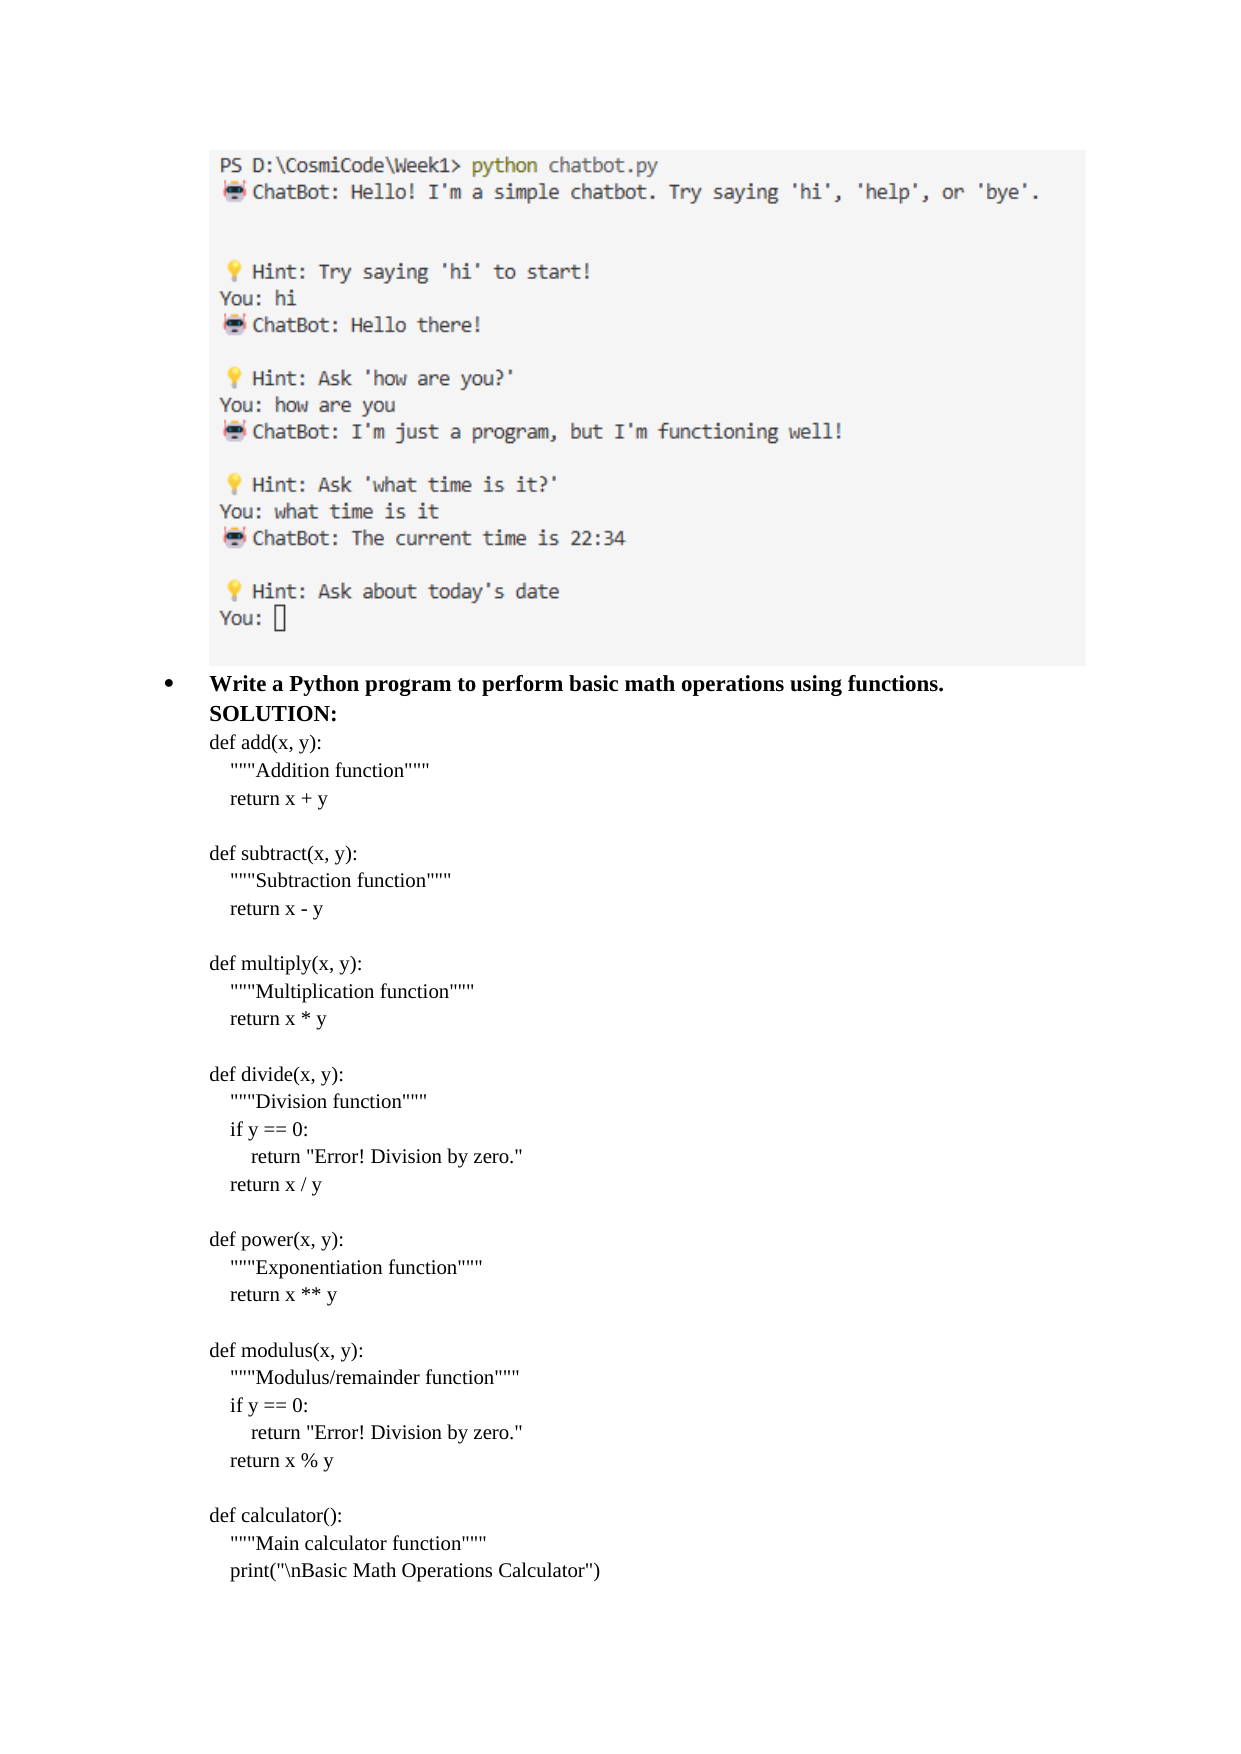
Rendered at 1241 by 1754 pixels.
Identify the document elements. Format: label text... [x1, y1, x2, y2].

list def divide(x, y): [209, 1061, 1169, 1086]
list """Main calculator function""" [209, 1531, 1169, 1555]
list return x + y [209, 785, 1169, 809]
list def add(x, y): [209, 730, 1169, 754]
list Write a Python program to perform basic math operations using functions. [165, 670, 1169, 696]
list def modulus(x, y): [209, 1337, 1169, 1362]
list """Addition function""" [209, 758, 1169, 782]
list """Exponentiation function""" [209, 1255, 1169, 1279]
list if y == 0: [209, 1117, 1169, 1141]
list def subtract(x, y): [209, 841, 1169, 865]
list return x - y [209, 896, 1169, 920]
list """Division function""" [209, 1089, 1169, 1113]
list print("\nBasic Math Operations Calculator") [209, 1558, 1169, 1582]
list def power(x, y): [209, 1227, 1169, 1251]
list """Modulus/remainder function""" [209, 1365, 1169, 1389]
list if y == 0: [209, 1393, 1169, 1417]
list def calculator(): [209, 1503, 1169, 1527]
list return x / y [209, 1172, 1169, 1196]
list SOLUTION: [209, 700, 1169, 726]
list def multiply(x, y): [209, 951, 1169, 975]
list return x ** y [209, 1282, 1169, 1306]
list return x * y [209, 1006, 1169, 1030]
list """Subtraction function""" [209, 868, 1169, 892]
list return x % y [209, 1448, 1169, 1472]
list return "Error! Division by zero." [209, 1144, 1169, 1168]
list """Multiplication function""" [209, 979, 1169, 1003]
list return "Error! Division by zero." [209, 1420, 1169, 1444]
